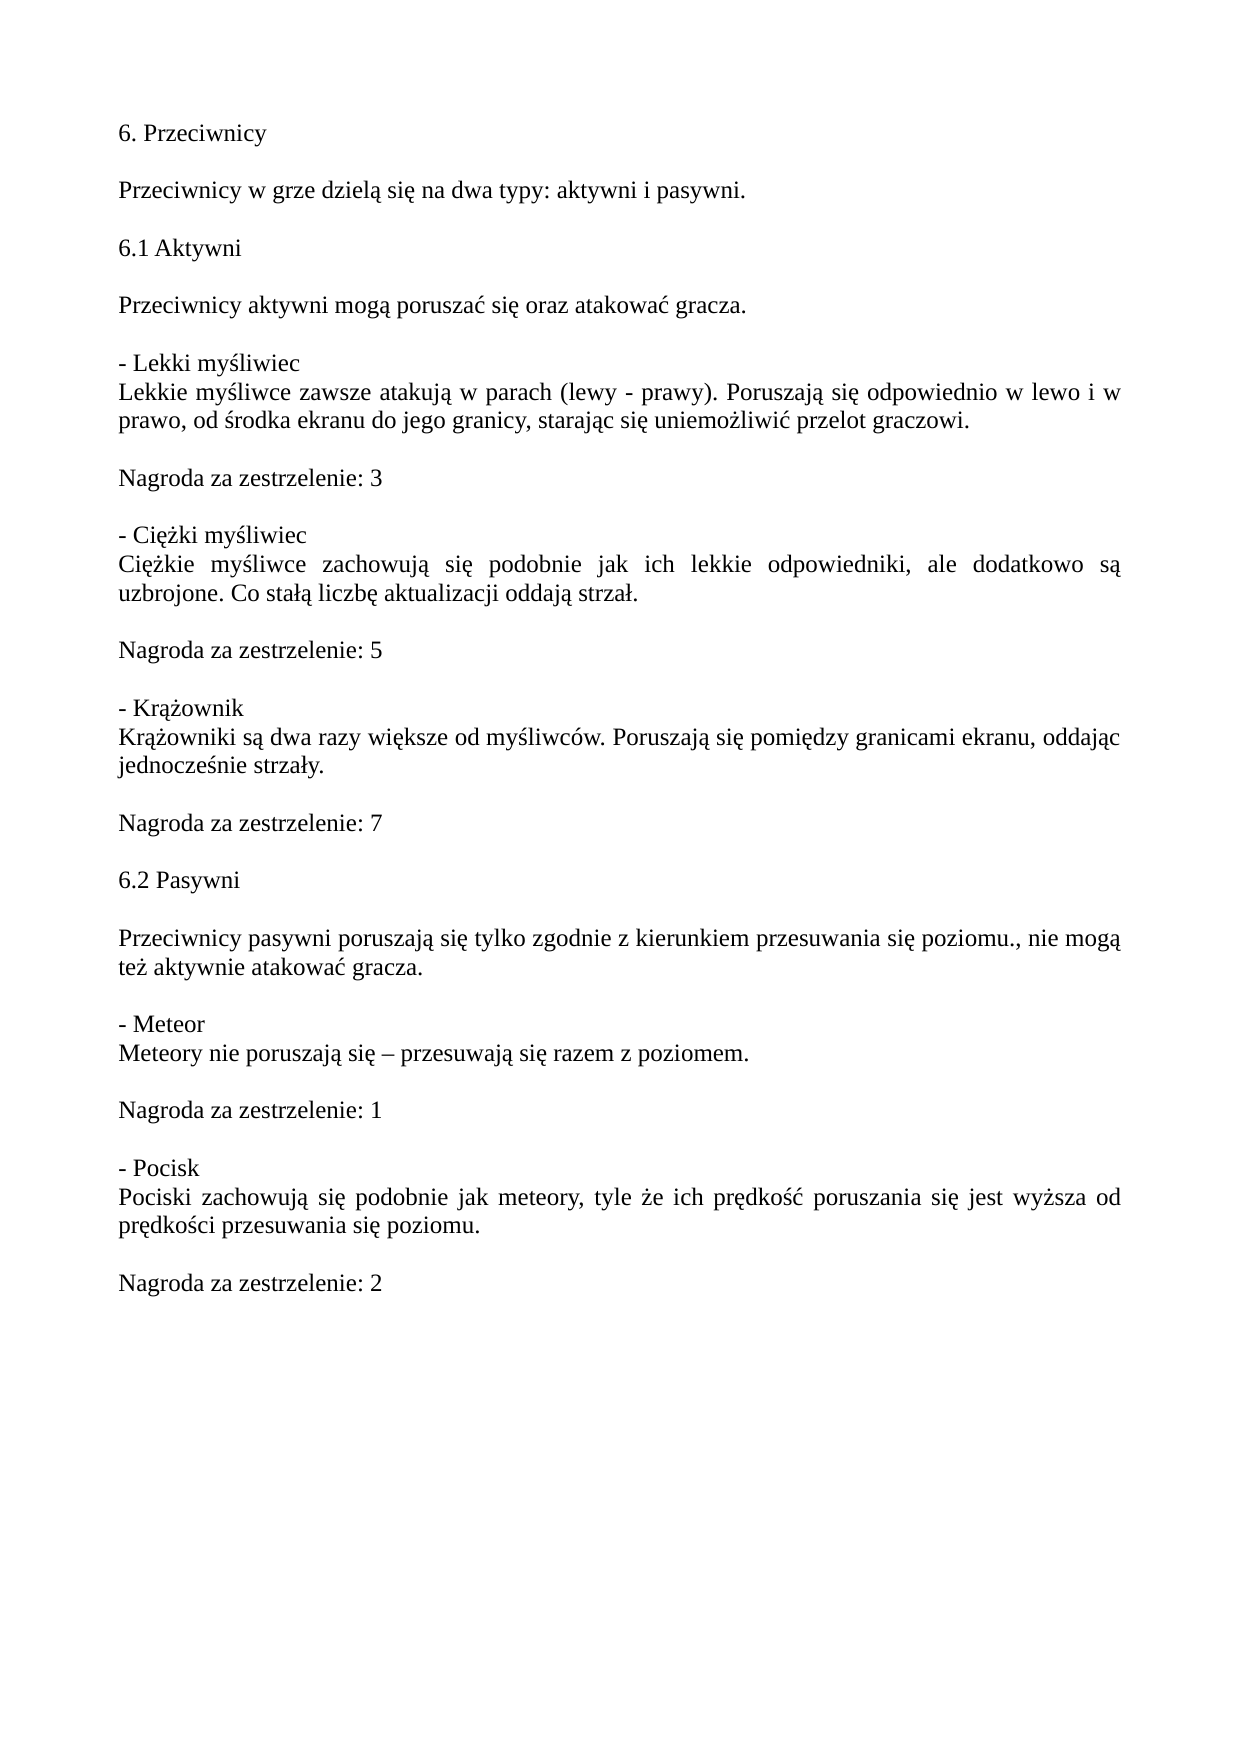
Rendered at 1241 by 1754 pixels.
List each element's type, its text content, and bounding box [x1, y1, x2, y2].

text 6.2 Pasywni [118, 866, 1122, 894]
text Przeciwnicy w grze dzielą się na dwa typy: aktywni i pasywni. [118, 176, 1122, 204]
text Nagroda za zestrzelenie: 3 [118, 463, 1122, 492]
text Nagroda za zestrzelenie: 5 [118, 636, 1122, 664]
text Lekkie myśliwce zawsze atakują w parach (lewy - prawy). Poruszają się odpowiednio w lewo i w prawo, od środka ekranu do jego granicy, starając się uniemożliwić przelot graczowi. [118, 377, 1122, 434]
text 6.1 Aktywni [118, 233, 1122, 262]
text - Pocisk [118, 1153, 1122, 1182]
text 6. Przeciwnicy [118, 118, 1122, 147]
text - Meteor [118, 1009, 1122, 1038]
text Pociski zachowują się podobnie jak meteory, tyle że ich prędkość poruszania się jest wyższa od prędkości przesuwania się poziomu. [118, 1182, 1122, 1239]
text Przeciwnicy aktywni mogą poruszać się oraz atakować gracza. [118, 291, 1122, 319]
text Krążowniki są dwa razy większe od myśliwców. Poruszają się pomiędzy granicami ekranu, oddając jednocześnie strzały. [118, 722, 1122, 779]
text Nagroda za zestrzelenie: 7 [118, 808, 1122, 837]
text Ciężkie myśliwce zachowują się podobnie jak ich lekkie odpowiedniki, ale dodatkowo są uzbrojone. Co stałą liczbę aktualizacji oddają strzał. [118, 549, 1122, 607]
text Przeciwnicy pasywni poruszają się tylko zgodnie z kierunkiem przesuwania się poziomu., nie mogą też aktywnie atakować gracza. [118, 923, 1122, 981]
text - Lekki myśliwiec [118, 348, 1122, 377]
text - Krążownik [118, 693, 1122, 722]
text - Ciężki myśliwiec [118, 521, 1122, 549]
text Nagroda za zestrzelenie: 2 [118, 1268, 1122, 1297]
text Meteory nie poruszają się – przesuwają się razem z poziomem. [118, 1038, 1122, 1067]
text Nagroda za zestrzelenie: 1 [118, 1096, 1122, 1124]
